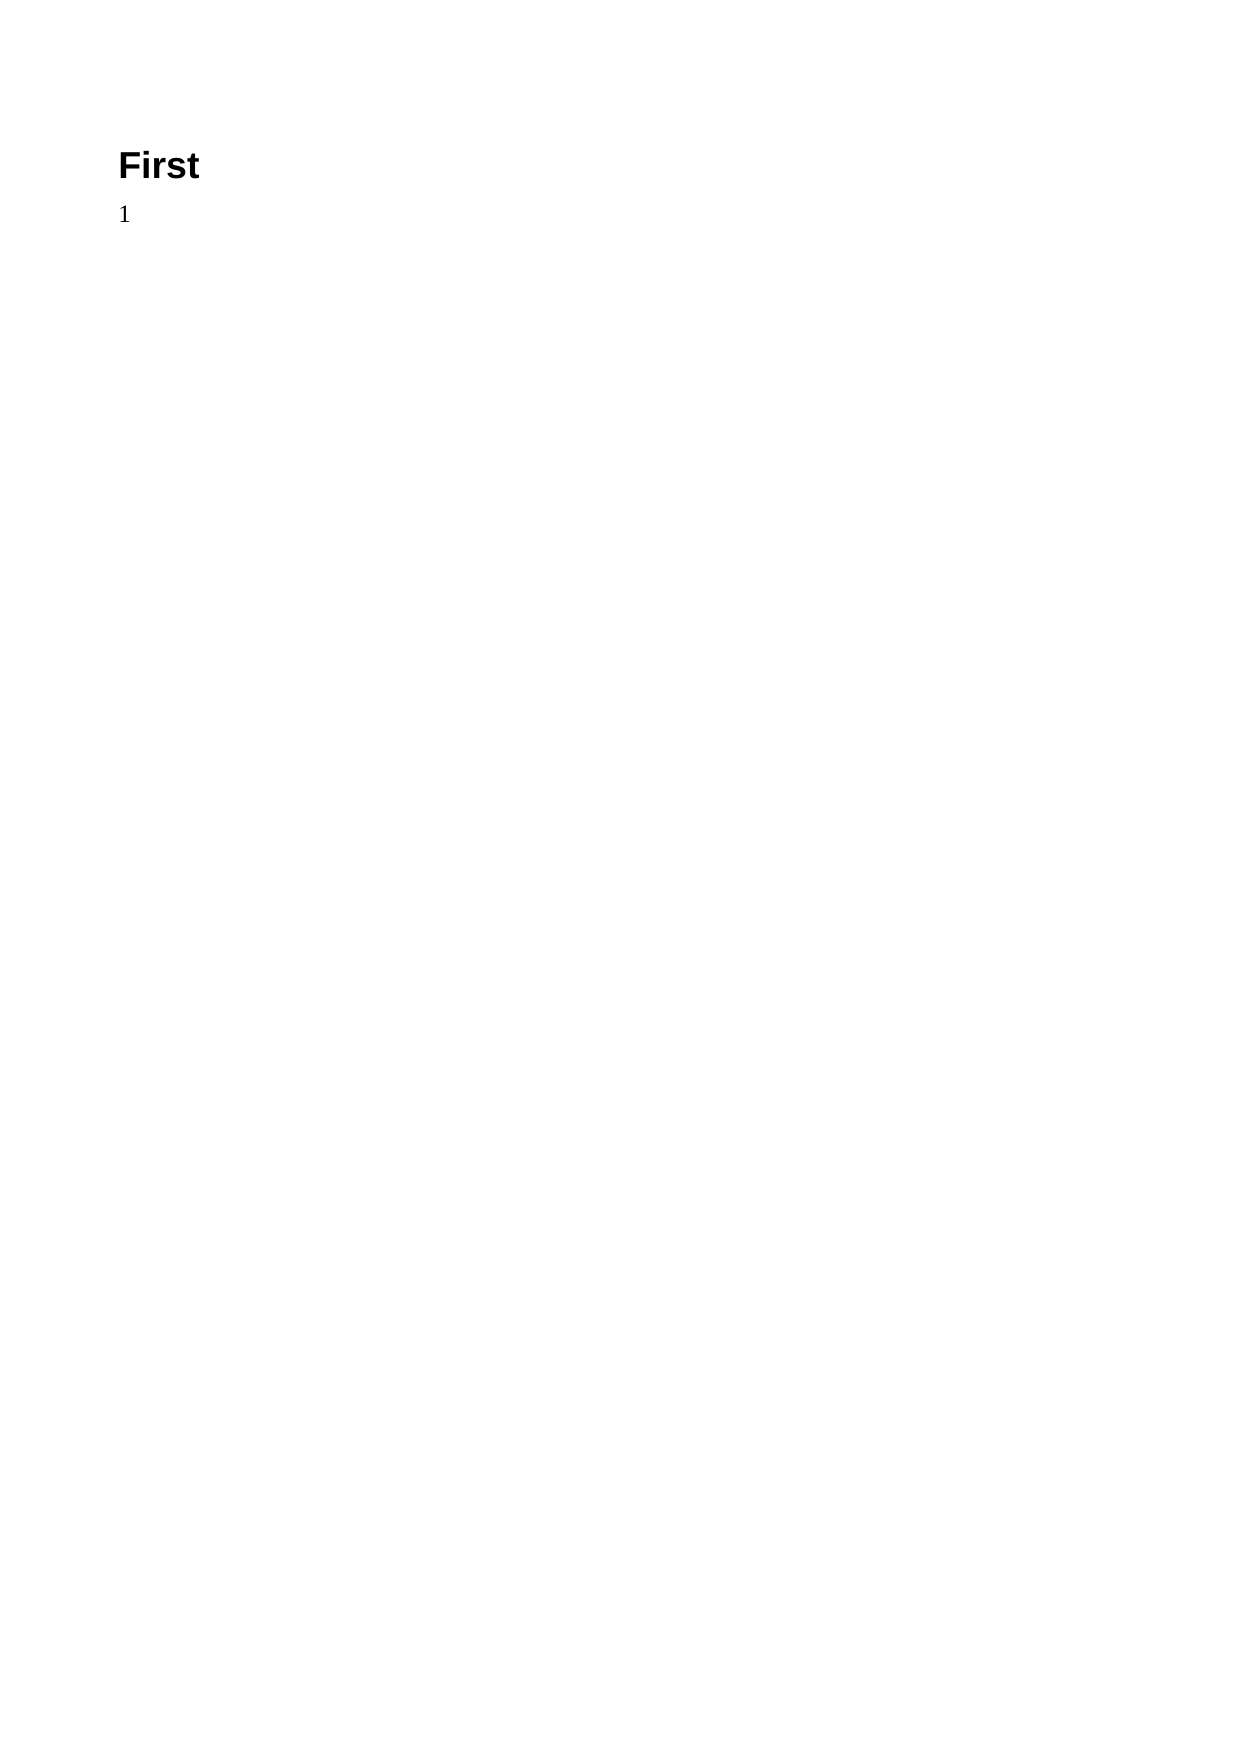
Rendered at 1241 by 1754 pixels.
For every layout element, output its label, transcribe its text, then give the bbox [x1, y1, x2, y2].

subtitle First [118, 143, 1122, 186]
text 1 [118, 199, 1122, 227]
